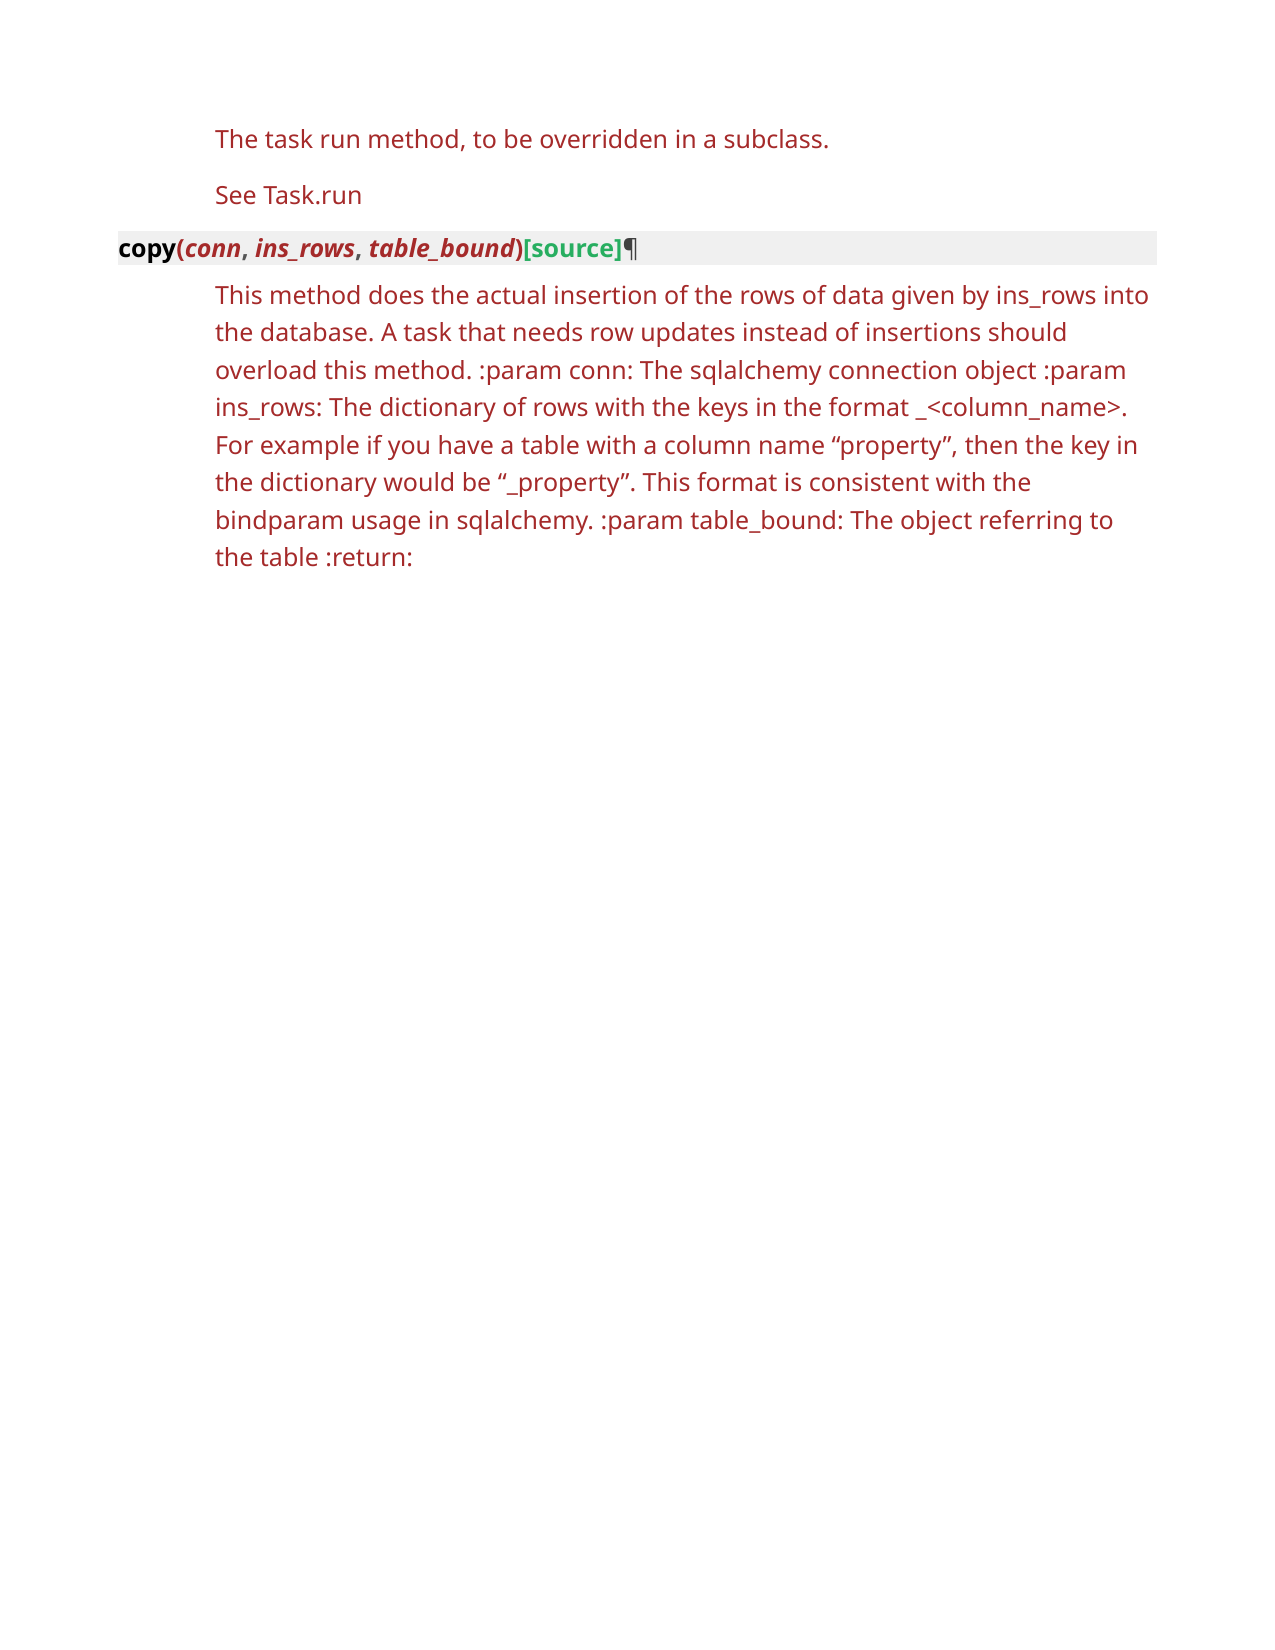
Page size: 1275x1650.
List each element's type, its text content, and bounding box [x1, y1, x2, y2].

list See Task.run [215, 174, 1157, 212]
subtitle copy(conn, ins_rows, table_bound)[source]¶ [118, 231, 1157, 265]
list The task run method, to be overridden in a subclass. [215, 118, 1157, 156]
list This method does the actual insertion of the rows of data given by ins_rows into the database. A task that needs row updates instead of insertions should overload this method. :param conn: The sqlalchemy connection object :param ins_rows: The dictionary of rows with the keys in the format _<column_name>. For example if you have a table with a column name “property”, then the key in the dictionary would be “_property”. This format is consistent with the bindparam usage in sqlalchemy. :param table_bound: The object referring to the table :return: [215, 274, 1157, 574]
